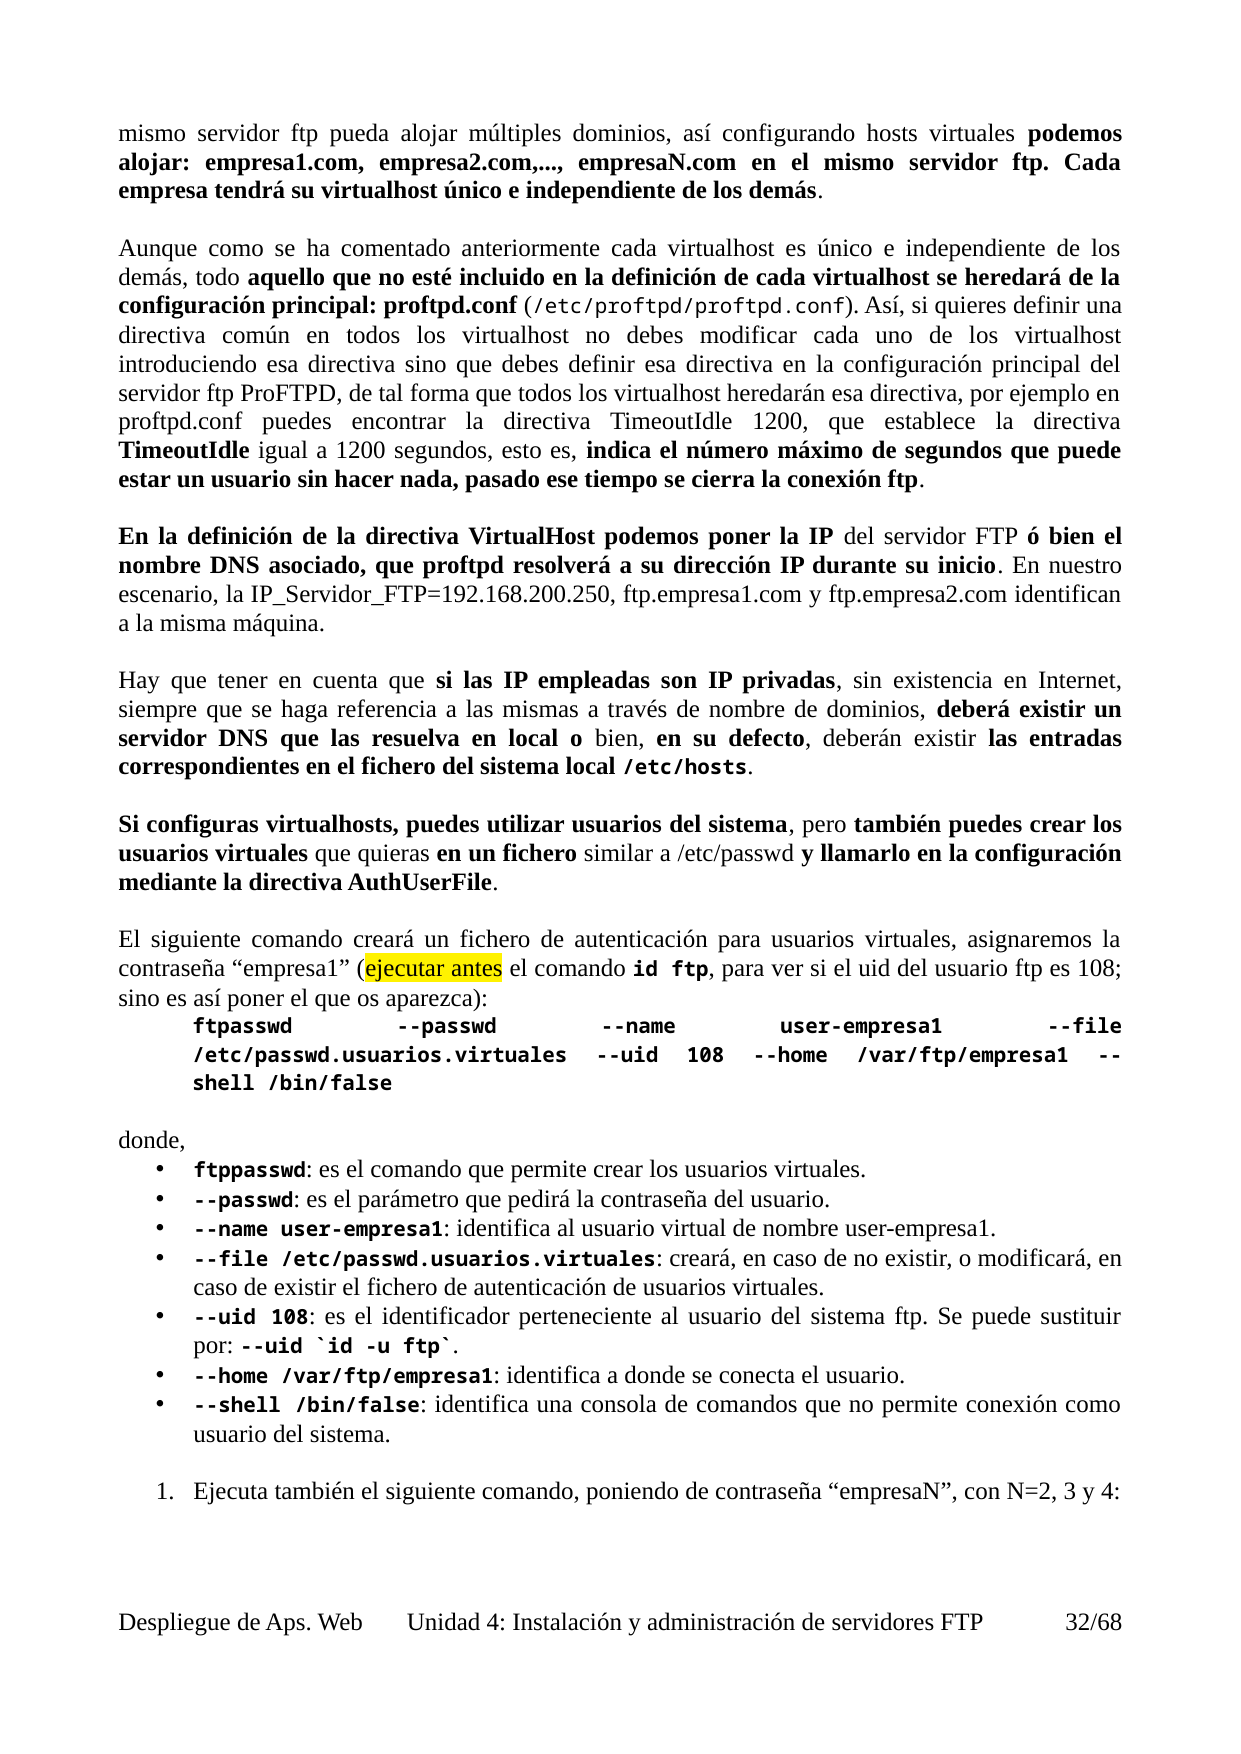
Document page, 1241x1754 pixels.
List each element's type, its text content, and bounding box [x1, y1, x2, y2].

text mismo servidor ftp pueda alojar múltiples dominios, así configurando hosts virtuales podemos alojar: empresa1.com, empresa2.com,..., empresaN.com en el mismo servidor ftp. Cada empresa tendrá su virtualhost único e independiente de los demás. [118, 118, 1122, 204]
list --name user-empresa1: identifica al usuario virtual de nombre user-empresa1. [156, 1213, 1122, 1243]
text Hay que tener en cuenta que si las IP empleadas son IP privadas, sin existencia en Internet, siempre que se haga referencia a las mismas a través de nombre de dominios, deberá existir un servidor DNS que las resuelva en local o bien, en su defecto, deberán existir las entradas correspondientes en el fichero del sistema local /etc/hosts. [118, 665, 1122, 781]
list --file /etc/passwd.usuarios.virtuales: creará, en caso de no existir, o modificará, en caso de existir el fichero de autenticación de usuarios virtuales. [156, 1243, 1122, 1301]
text El siguiente comando creará un fichero de autenticación para usuarios virtuales, asignaremos la contraseña “empresa1” (ejecutar antes el comando id ftp, para ver si el uid del usuario ftp es 108; sino es así poner el que os aparezca): [118, 924, 1122, 1012]
list Ejecuta también el siguiente comando, poniendo de contraseña “empresaN”, con N=2, 3 y 4: [156, 1476, 1122, 1505]
text donde, [118, 1126, 1122, 1154]
text Si configuras virtualhosts, puedes utilizar usuarios del sistema, pero también puedes crear los usuarios virtuales que quieras en un fichero similar a /etc/passwd y llamarlo en la configuración mediante la directiva AuthUserFile. [118, 809, 1122, 896]
list --home /var/ftp/empresa1: identifica a donde se conecta el usuario. [156, 1360, 1122, 1389]
text proftpd.conf puedes encontrar la directiva TimeoutIdle 1200, que establece la directiva TimeoutIdle igual a 1200 segundos, esto es, indica el número máximo de segundos que puede estar un usuario sin hacer nada, pasado ese tiempo se cierra la conexión ftp. [118, 406, 1122, 493]
list --uid 108: es el identificador perteneciente al usuario del sistema ftp. Se puede sustituir por: --uid `id -u ftp`. [156, 1301, 1122, 1360]
text En la definición de la directiva VirtualHost podemos poner la IP del servidor FTP ó bien el nombre DNS asociado, que proftpd resolverá a su dirección IP durante su inicio. En nuestro escenario, la IP_Servidor_FTP=192.168.200.250, ftp.empresa1.com y ftp.empresa2.com identifican a la misma máquina. [118, 521, 1122, 636]
list ftppasswd: es el comando que permite crear los usuarios virtuales. [156, 1154, 1122, 1184]
list --passwd: es el parámetro que pedirá la contraseña del usuario. [156, 1184, 1122, 1213]
text ftpasswd --passwd --name user-empresa1 --file /etc/passwd.usuarios.virtuales --uid 108 --home /var/ftp/empresa1 --shell /bin/false [192, 1012, 1122, 1097]
text Aunque como se ha comentado anteriormente cada virtualhost es único e independiente de los demás, todo aquello que no esté incluido en la definición de cada virtualhost se heredará de la configuración principal: proftpd.conf (/etc/proftpd/proftpd.conf). Así, si quieres definir una directiva común en todos los virtualhost no debes modificar cada uno de los virtualhost introduciendo esa directiva sino que debes definir esa directiva en la configuración principal del servidor ftp ProFTPD, de tal forma que todos los virtualhost heredarán esa directiva, por ejemplo en [118, 233, 1122, 406]
list --shell /bin/false: identifica una consola de comandos que no permite conexión como usuario del sistema. [156, 1389, 1122, 1448]
